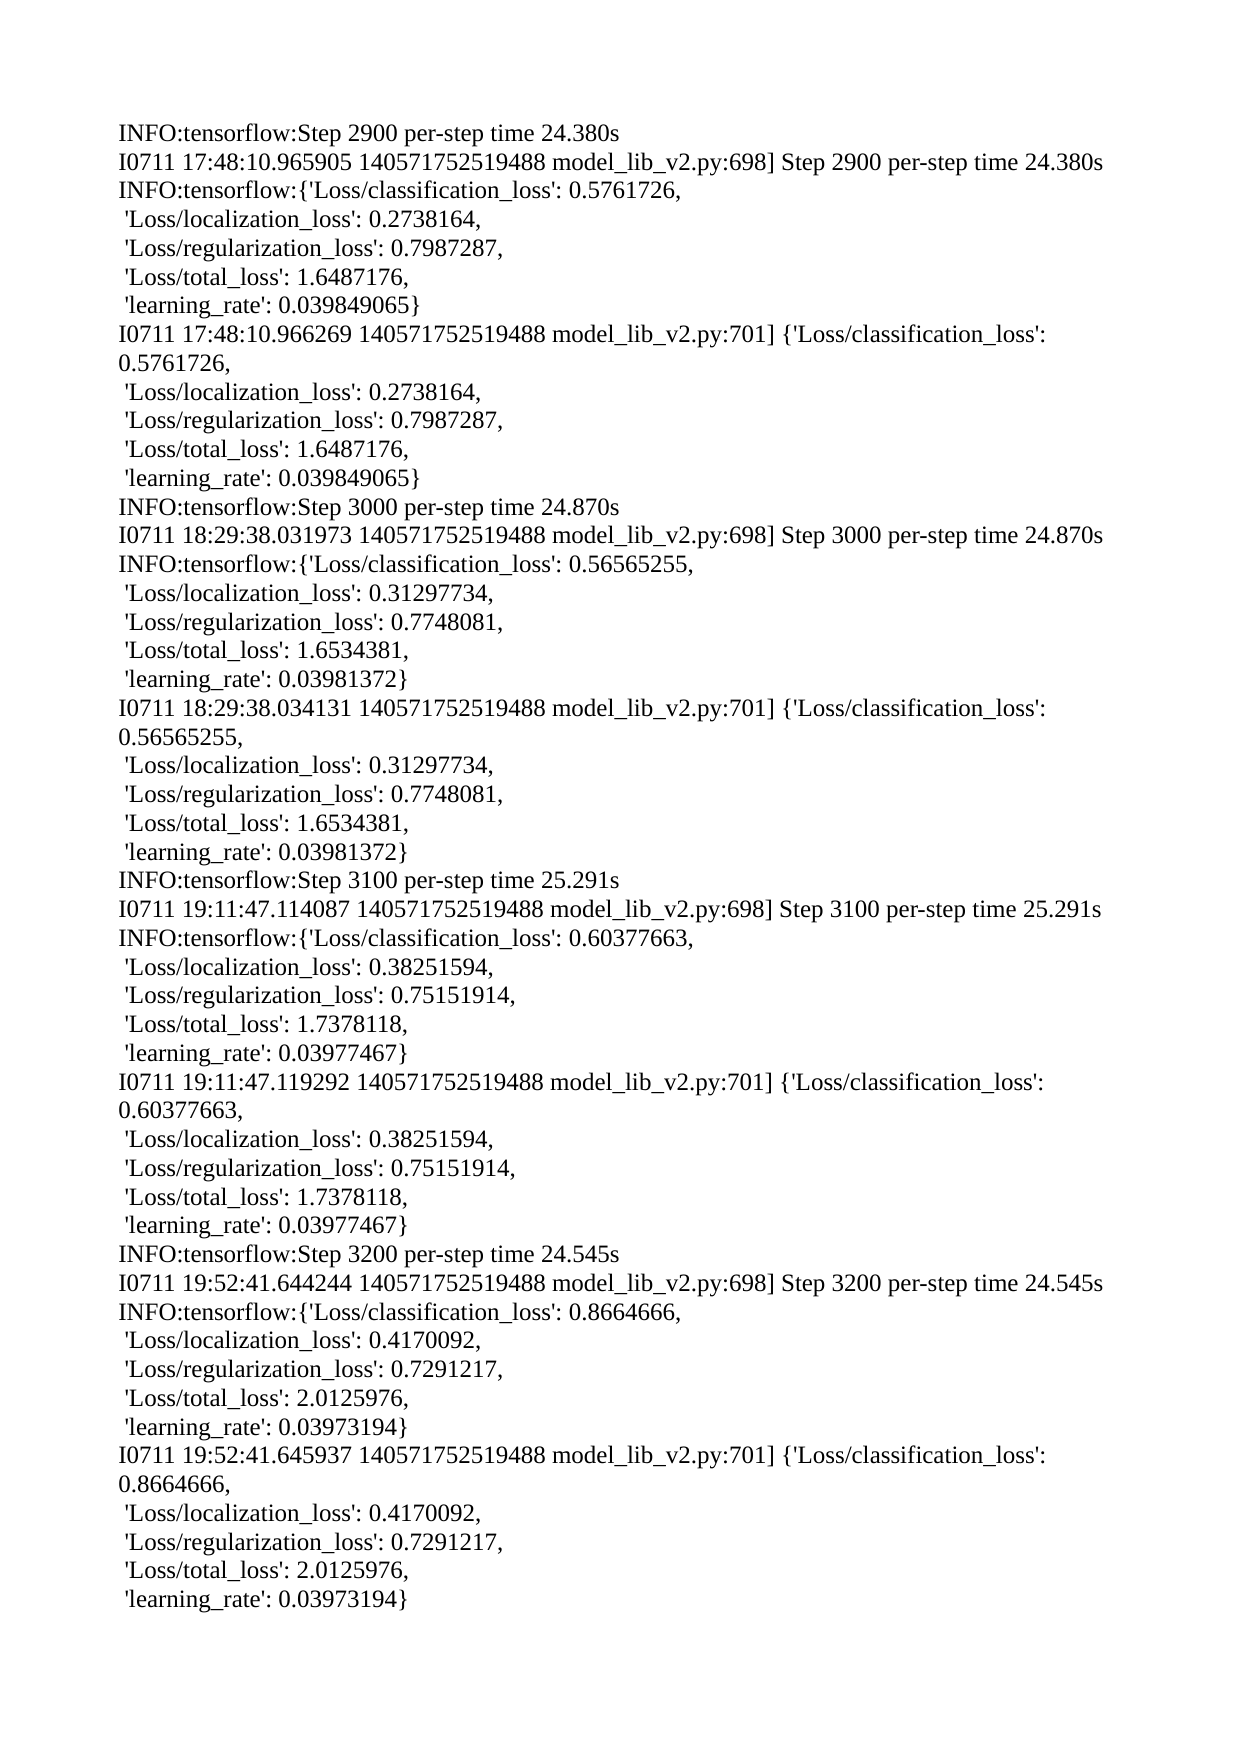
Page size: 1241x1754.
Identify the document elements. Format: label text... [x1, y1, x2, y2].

text 'Loss/regularization_loss': 0.75151914, [118, 1153, 1122, 1182]
text 'learning_rate': 0.039849065} [118, 463, 1122, 492]
text 'Loss/regularization_loss': 0.7748081, [118, 607, 1122, 636]
text 'Loss/total_loss': 1.7378118, [118, 1182, 1122, 1211]
text INFO:tensorflow:Step 3000 per-step time 24.870s [118, 492, 1122, 521]
text I0711 17:48:10.965905 140571752519488 model_lib_v2.py:698] Step 2900 per-step time 24.380s [118, 147, 1122, 176]
text I0711 19:52:41.644244 140571752519488 model_lib_v2.py:698] Step 3200 per-step time 24.545s [118, 1268, 1122, 1297]
text INFO:tensorflow:Step 3100 per-step time 25.291s [118, 866, 1122, 894]
text 'learning_rate': 0.03977467} [118, 1211, 1122, 1239]
text 'Loss/localization_loss': 0.2738164, [118, 377, 1122, 406]
text 'Loss/total_loss': 2.0125976, [118, 1383, 1122, 1412]
text 'Loss/localization_loss': 0.2738164, [118, 204, 1122, 233]
text 'Loss/regularization_loss': 0.75151914, [118, 981, 1122, 1009]
text 'Loss/total_loss': 2.0125976, [118, 1556, 1122, 1584]
text 'Loss/localization_loss': 0.31297734, [118, 578, 1122, 607]
text 'Loss/total_loss': 1.7378118, [118, 1009, 1122, 1038]
text INFO:tensorflow:Step 2900 per-step time 24.380s [118, 118, 1122, 147]
text 'learning_rate': 0.03981372} [118, 664, 1122, 693]
text 'learning_rate': 0.03977467} [118, 1038, 1122, 1067]
text 'Loss/total_loss': 1.6487176, [118, 434, 1122, 463]
text 'Loss/localization_loss': 0.4170092, [118, 1498, 1122, 1527]
text 'Loss/total_loss': 1.6487176, [118, 262, 1122, 291]
text 'learning_rate': 0.03973194} [118, 1584, 1122, 1613]
text I0711 19:52:41.645937 140571752519488 model_lib_v2.py:701] {'Loss/classification_loss': 0.8664666, [118, 1441, 1122, 1498]
text 'learning_rate': 0.03981372} [118, 837, 1122, 866]
text 'Loss/localization_loss': 0.31297734, [118, 751, 1122, 779]
text 'Loss/regularization_loss': 0.7748081, [118, 779, 1122, 808]
text 'Loss/total_loss': 1.6534381, [118, 636, 1122, 664]
text 'Loss/regularization_loss': 0.7291217, [118, 1527, 1122, 1556]
text INFO:tensorflow:Step 3200 per-step time 24.545s [118, 1239, 1122, 1268]
text 'learning_rate': 0.03973194} [118, 1412, 1122, 1441]
text 'Loss/regularization_loss': 0.7987287, [118, 233, 1122, 262]
text 'Loss/localization_loss': 0.38251594, [118, 1124, 1122, 1153]
text 'Loss/total_loss': 1.6534381, [118, 808, 1122, 837]
text I0711 18:29:38.031973 140571752519488 model_lib_v2.py:698] Step 3000 per-step time 24.870s [118, 521, 1122, 549]
text 'Loss/localization_loss': 0.38251594, [118, 952, 1122, 981]
text I0711 18:29:38.034131 140571752519488 model_lib_v2.py:701] {'Loss/classification_loss': 0.56565255, [118, 693, 1122, 751]
text INFO:tensorflow:{'Loss/classification_loss': 0.5761726, [118, 176, 1122, 204]
text I0711 19:11:47.119292 140571752519488 model_lib_v2.py:701] {'Loss/classification_loss': 0.60377663, [118, 1067, 1122, 1124]
text INFO:tensorflow:{'Loss/classification_loss': 0.8664666, [118, 1297, 1122, 1326]
text 'Loss/localization_loss': 0.4170092, [118, 1326, 1122, 1354]
text INFO:tensorflow:{'Loss/classification_loss': 0.56565255, [118, 549, 1122, 578]
text 'learning_rate': 0.039849065} [118, 291, 1122, 319]
text I0711 19:11:47.114087 140571752519488 model_lib_v2.py:698] Step 3100 per-step time 25.291s [118, 894, 1122, 923]
text I0711 17:48:10.966269 140571752519488 model_lib_v2.py:701] {'Loss/classification_loss': 0.5761726, [118, 319, 1122, 377]
text 'Loss/regularization_loss': 0.7291217, [118, 1354, 1122, 1383]
text INFO:tensorflow:{'Loss/classification_loss': 0.60377663, [118, 923, 1122, 952]
text 'Loss/regularization_loss': 0.7987287, [118, 406, 1122, 434]
